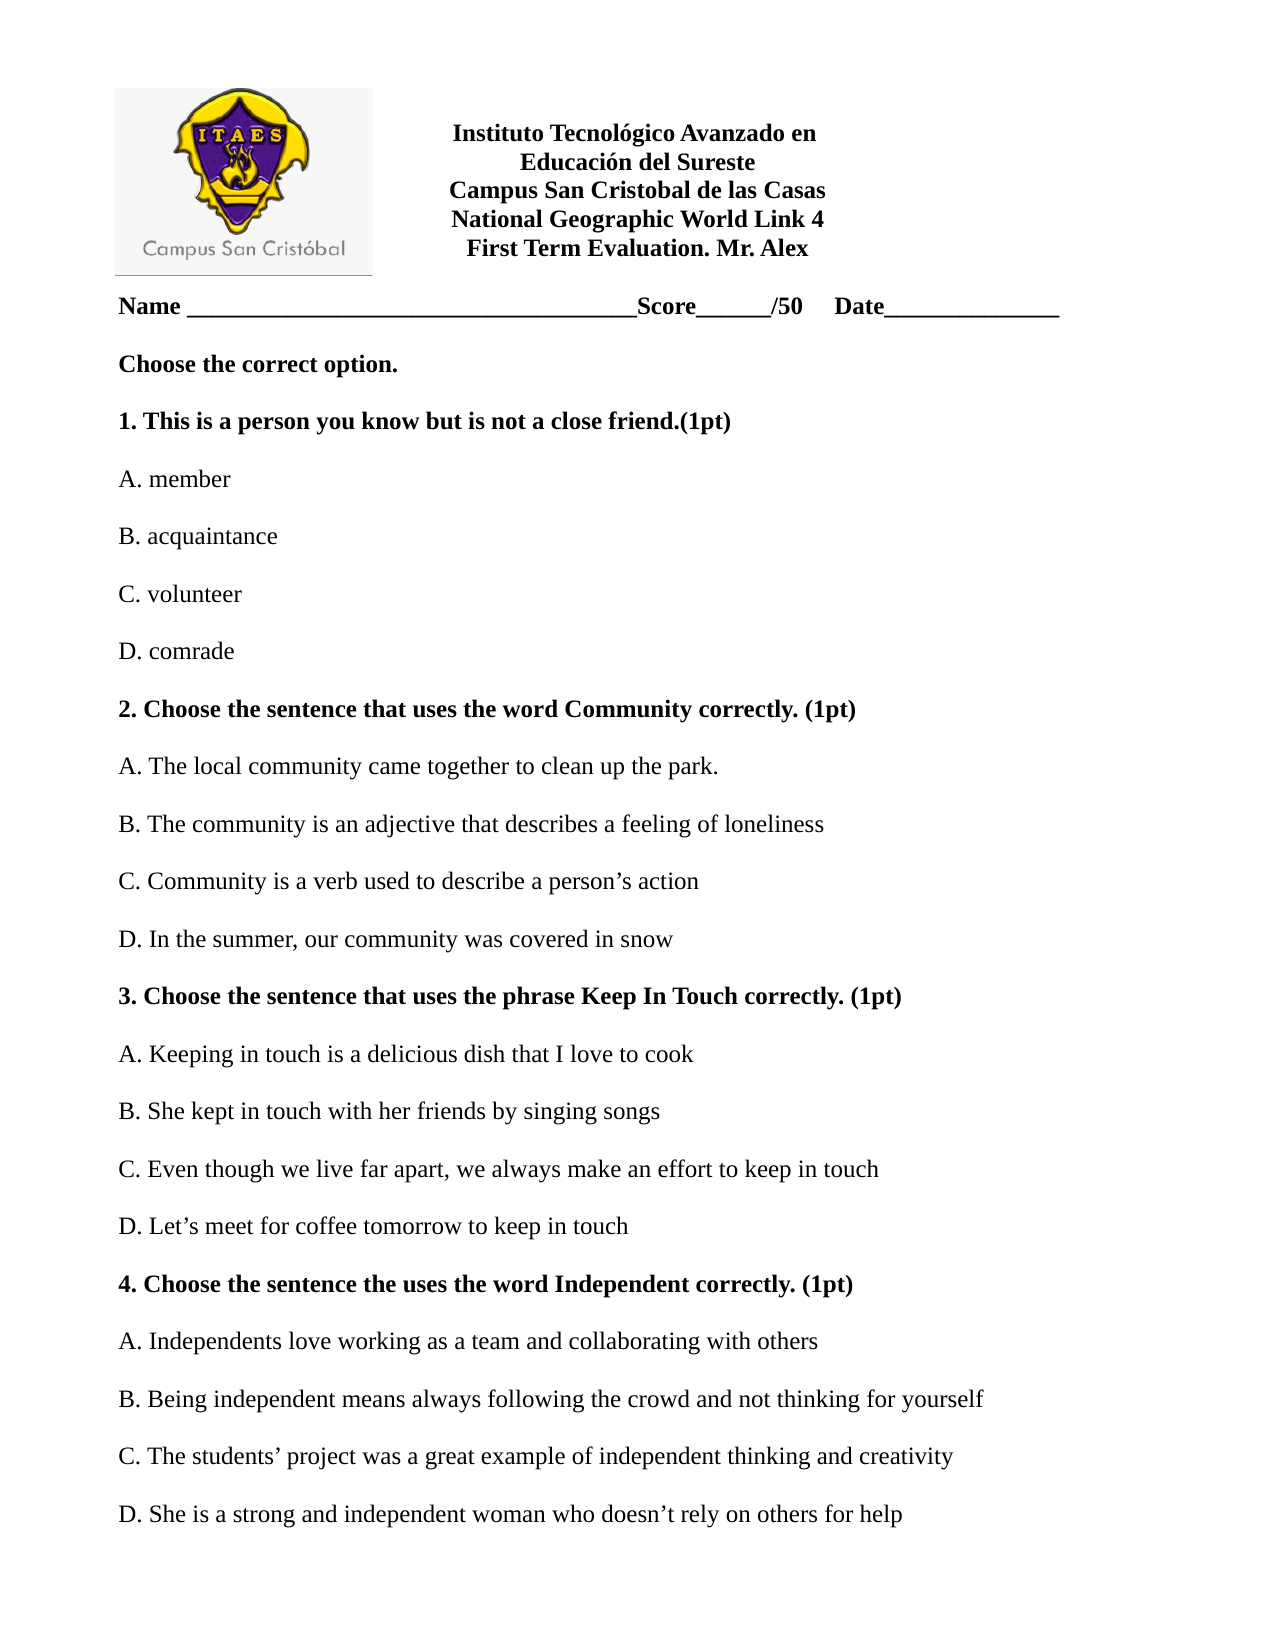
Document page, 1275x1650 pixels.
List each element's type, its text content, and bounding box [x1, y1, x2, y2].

text B. The community is an adjective that describes a feeling of loneliness [118, 809, 1157, 838]
text A. member [118, 464, 1157, 493]
text Choose the correct option. [118, 349, 1157, 378]
text B. acquaintance [118, 521, 1157, 550]
text A. The local community came together to clean up the park. [118, 751, 1157, 780]
text D. In the summer, our community was covered in snow [118, 924, 1157, 953]
text D. Let’s meet for coffee tomorrow to keep in touch [118, 1211, 1157, 1240]
text D. She is a strong and independent woman who doesn’t rely on others for help [118, 1499, 1157, 1528]
text 4. Choose the sentence the uses the word Independent correctly. (1pt) [118, 1269, 1157, 1298]
text C. The students’ project was a great example of independent thinking and creativity [118, 1441, 1157, 1470]
text Name ____________________________________Score______/50 Date______________ [118, 291, 1157, 320]
text 1. This is a person you know but is not a close friend.(1pt) [118, 406, 1157, 435]
text A. Independents love working as a team and collaborating with others [118, 1326, 1157, 1355]
text C. volunteer [118, 579, 1157, 608]
text 3. Choose the sentence that uses the phrase Keep In Touch correctly. (1pt) [118, 981, 1157, 1010]
text B. Being independent means always following the crowd and not thinking for yourself [118, 1384, 1157, 1413]
text D. comrade [118, 636, 1157, 665]
text C. Community is a verb used to describe a person’s action [118, 866, 1157, 895]
text B. She kept in touch with her friends by singing songs [118, 1096, 1157, 1125]
text C. Even though we live far apart, we always make an effort to keep in touch [118, 1154, 1157, 1183]
text A. Keeping in touch is a delicious dish that I love to cook [118, 1039, 1157, 1068]
picture [115, 88, 373, 276]
text 2. Choose the sentence that uses the word Community correctly. (1pt) [118, 694, 1157, 723]
